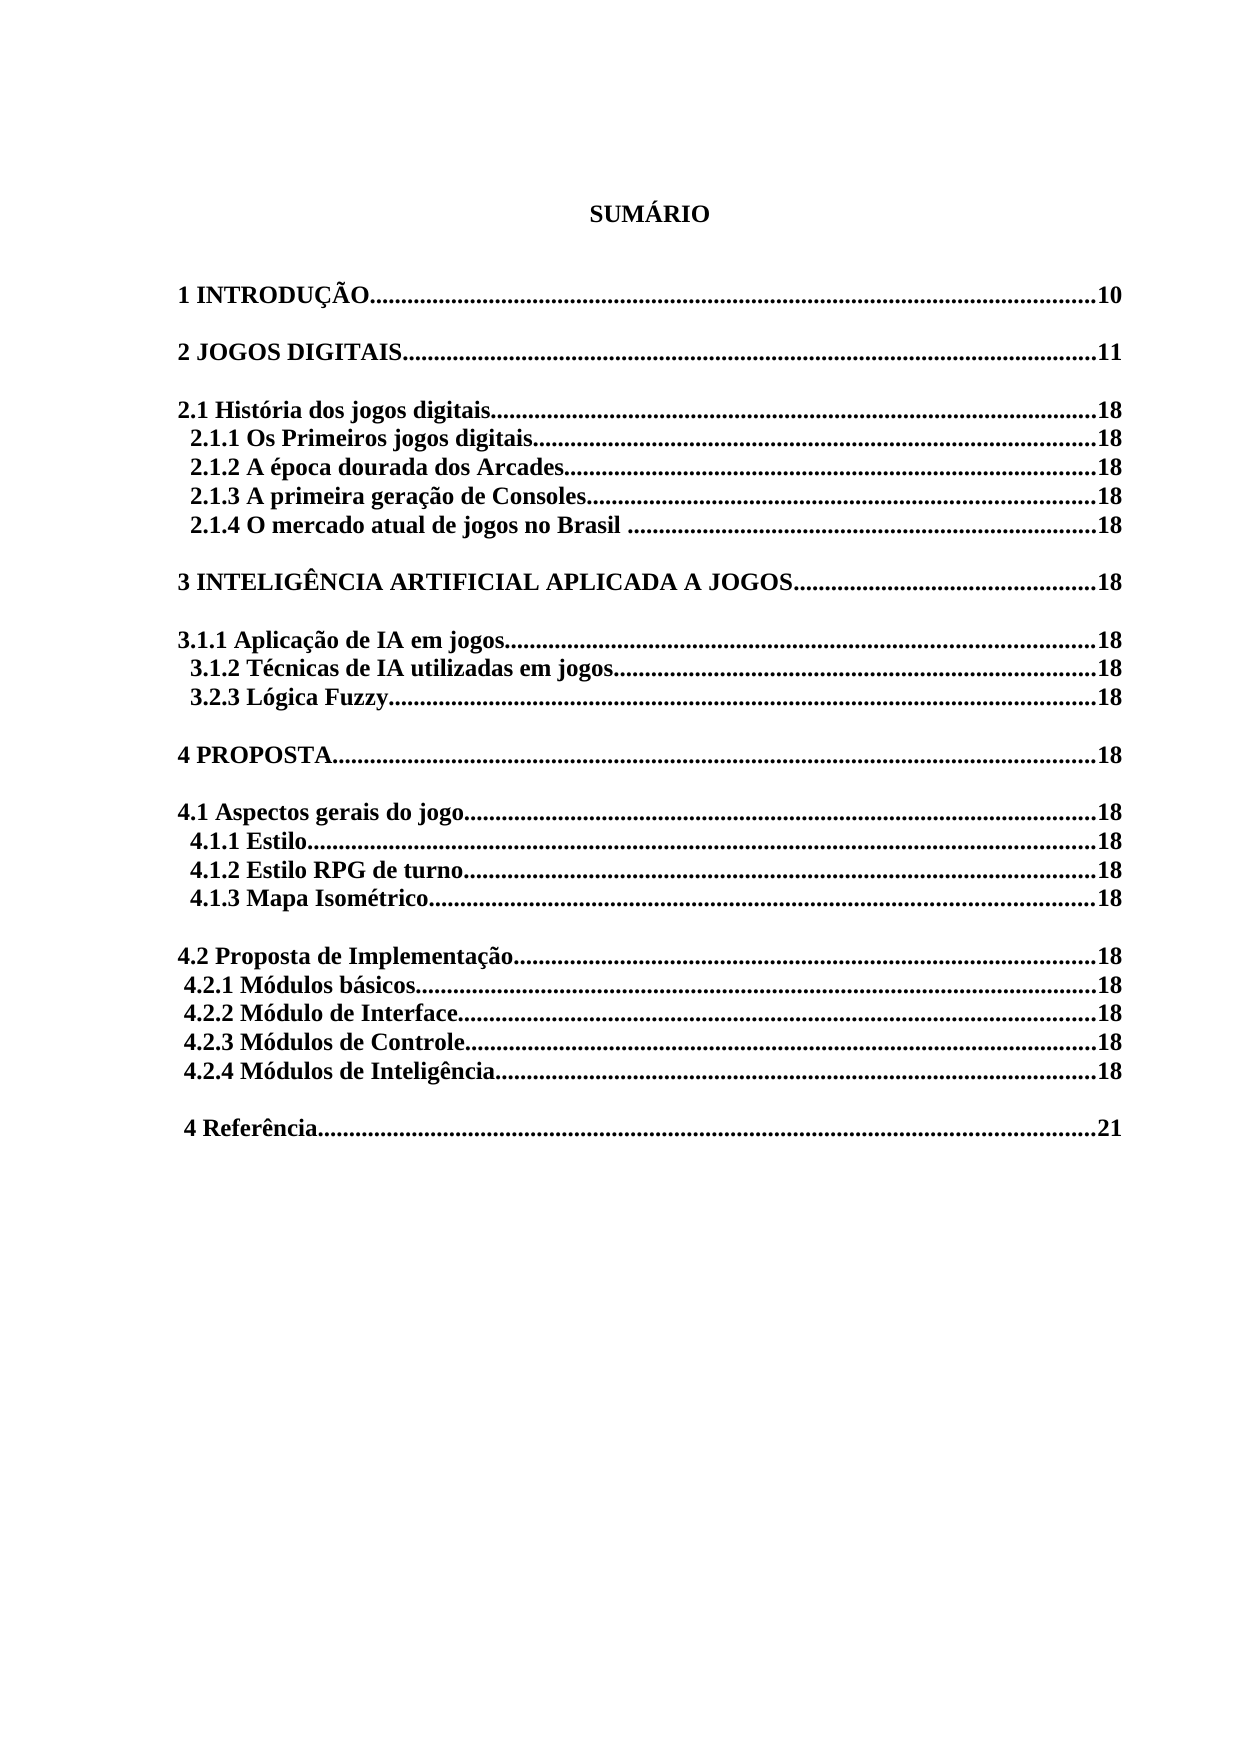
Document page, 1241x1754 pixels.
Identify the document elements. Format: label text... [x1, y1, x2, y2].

text 4.2 Proposta de Implementação 18 [177, 941, 1122, 970]
text 2.1.2 A época dourada dos Arcades 18 [177, 452, 1122, 481]
text 4.1 Aspectos gerais do jogo 18 [177, 797, 1122, 826]
text 4.2.2 Módulo de Interface 18 [177, 998, 1122, 1027]
text 2.1 História dos jogos digitais 18 [177, 395, 1122, 423]
text 4 Proposta 18 [177, 740, 1122, 797]
text Sumário [177, 199, 1122, 228]
text 4.2.1 Módulos básicos 18 [177, 970, 1122, 998]
text 4.2.4 Módulos de Inteligência 18 4 Referência 21 [177, 1056, 1122, 1142]
text 2 JOGOS DIGITAIS 11 [177, 337, 1122, 395]
text 4.1.1 Estilo 18 4.1.2 Estilo RPG de turno 18 4.1.3 Mapa Isométrico 18 [177, 826, 1122, 912]
text 3.2.3 Lógica Fuzzy 18 [177, 682, 1122, 740]
text 1 Introdução 10 [177, 280, 1122, 337]
text 3.1.2 Técnicas de IA utilizadas em jogos 18 [177, 653, 1122, 682]
text 4.2.3 Módulos de Controle 18 [177, 1027, 1122, 1056]
text 2.1.3 A primeira geração de Consoles 18 2.1.4 O mercado atual de jogos no Brasil 18 3 INTELIGÊNCIA ARTIFICIAL APLICADA A JOGOS 18 3.1.1 Aplicação de IA em jogos 18 [177, 481, 1122, 653]
text 2.1.1 Os Primeiros jogos digitais 18 [177, 423, 1122, 452]
